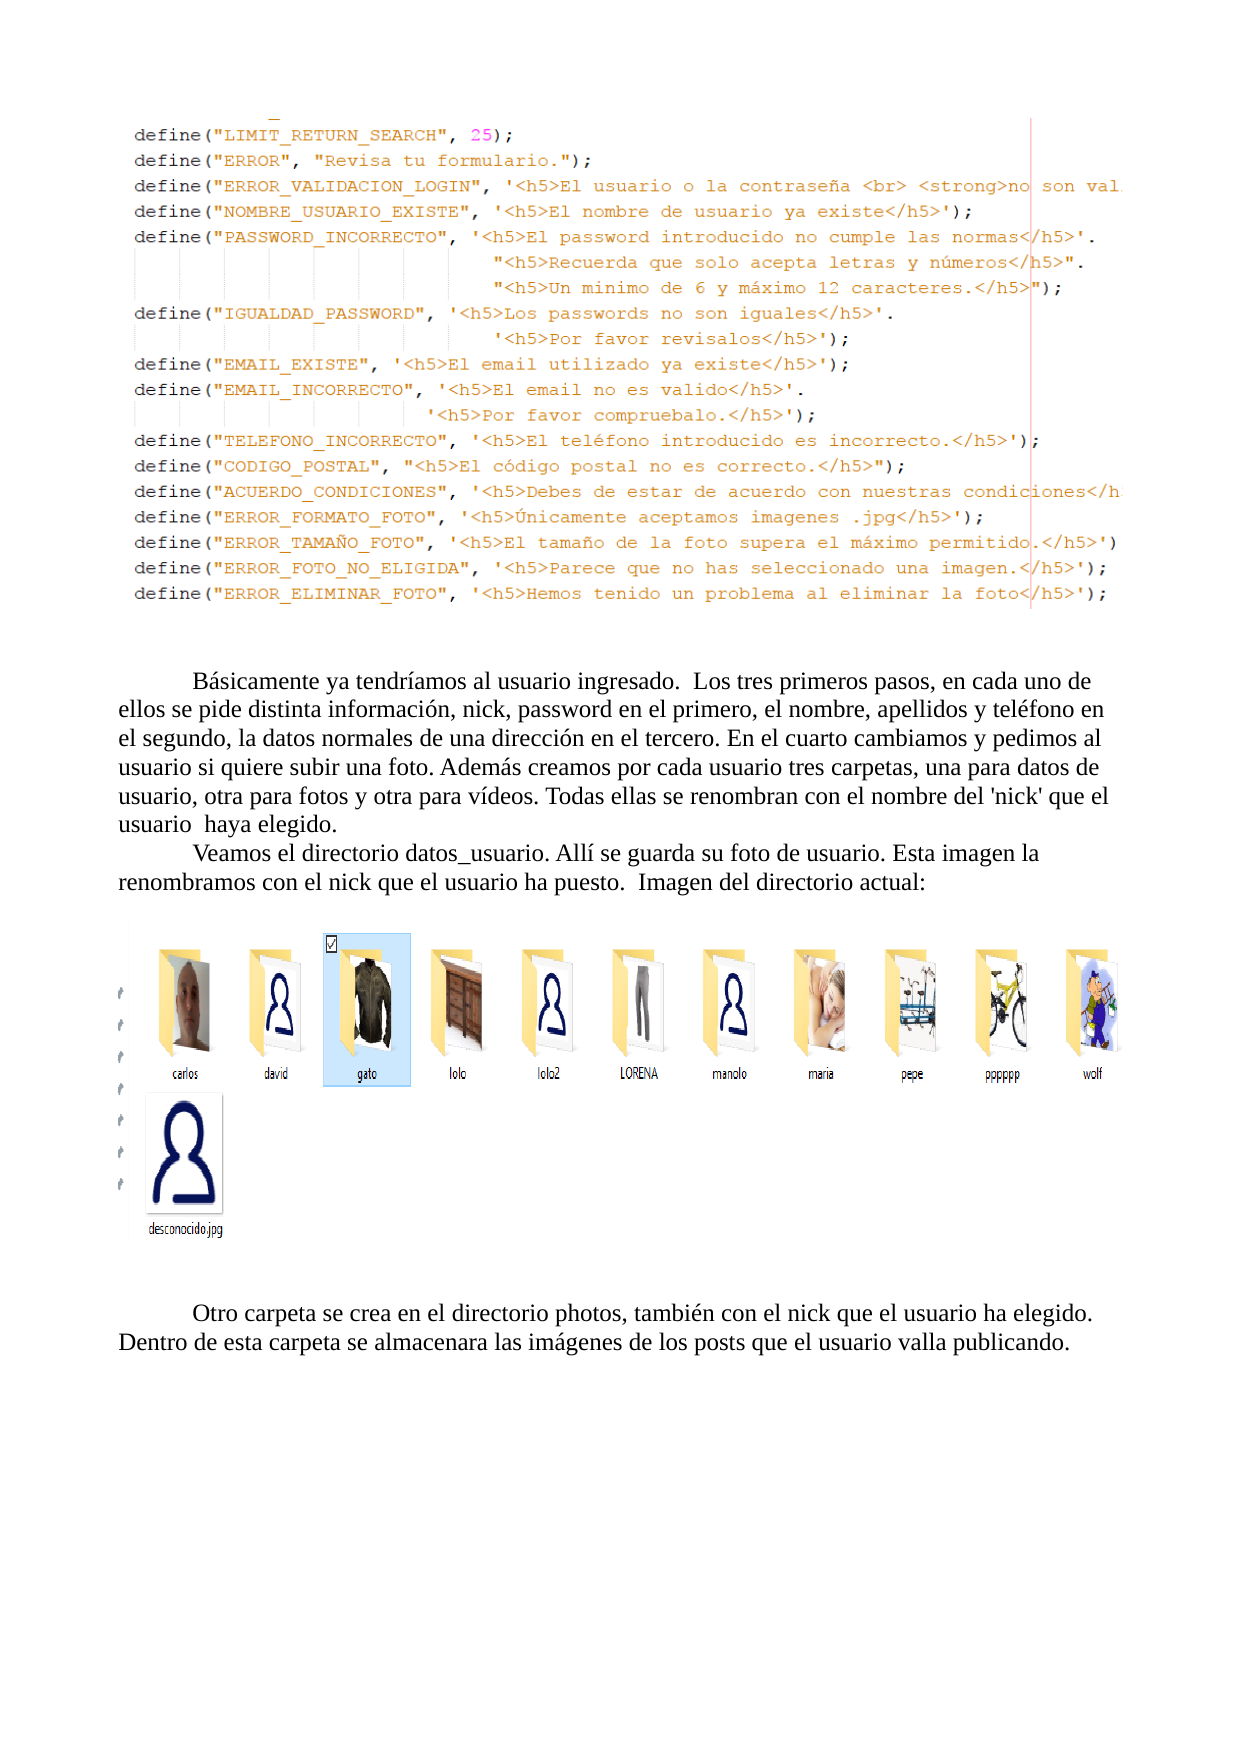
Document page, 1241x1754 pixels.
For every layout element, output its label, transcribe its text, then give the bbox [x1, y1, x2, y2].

picture [118, 118, 1123, 609]
text Básicamente ya tendríamos al usuario ingresado. Los tres primeros pasos, en cada uno de ellos se pide distinta información, nick, password en el primero, el nombre, apellidos y teléfono en el segundo, la datos normales de una dirección en el tercero. En el cuarto cambiamos y pedimos al usuario si quiere subir una foto. Además creamos por cada usuario tres carpetas, una para datos de usuario, otra para fotos y otra para vídeos. Todas ellas se renombran con el nombre del 'nick' que el usuario haya elegido. [118, 666, 1122, 838]
text Veamos el directorio datos_usuario. Allí se guarda su foto de usuario. Esta imagen la renombramos con el nick que el usuario ha puesto. Imagen del directorio actual: [118, 838, 1122, 896]
text Otro carpeta se crea en el directorio photos, también con el nick que el usuario ha elegido. [118, 1298, 1122, 1327]
text Dentro de esta carpeta se almacenara las imágenes de los posts que el usuario valla publicando. [118, 1327, 1122, 1356]
picture [118, 924, 1123, 1241]
